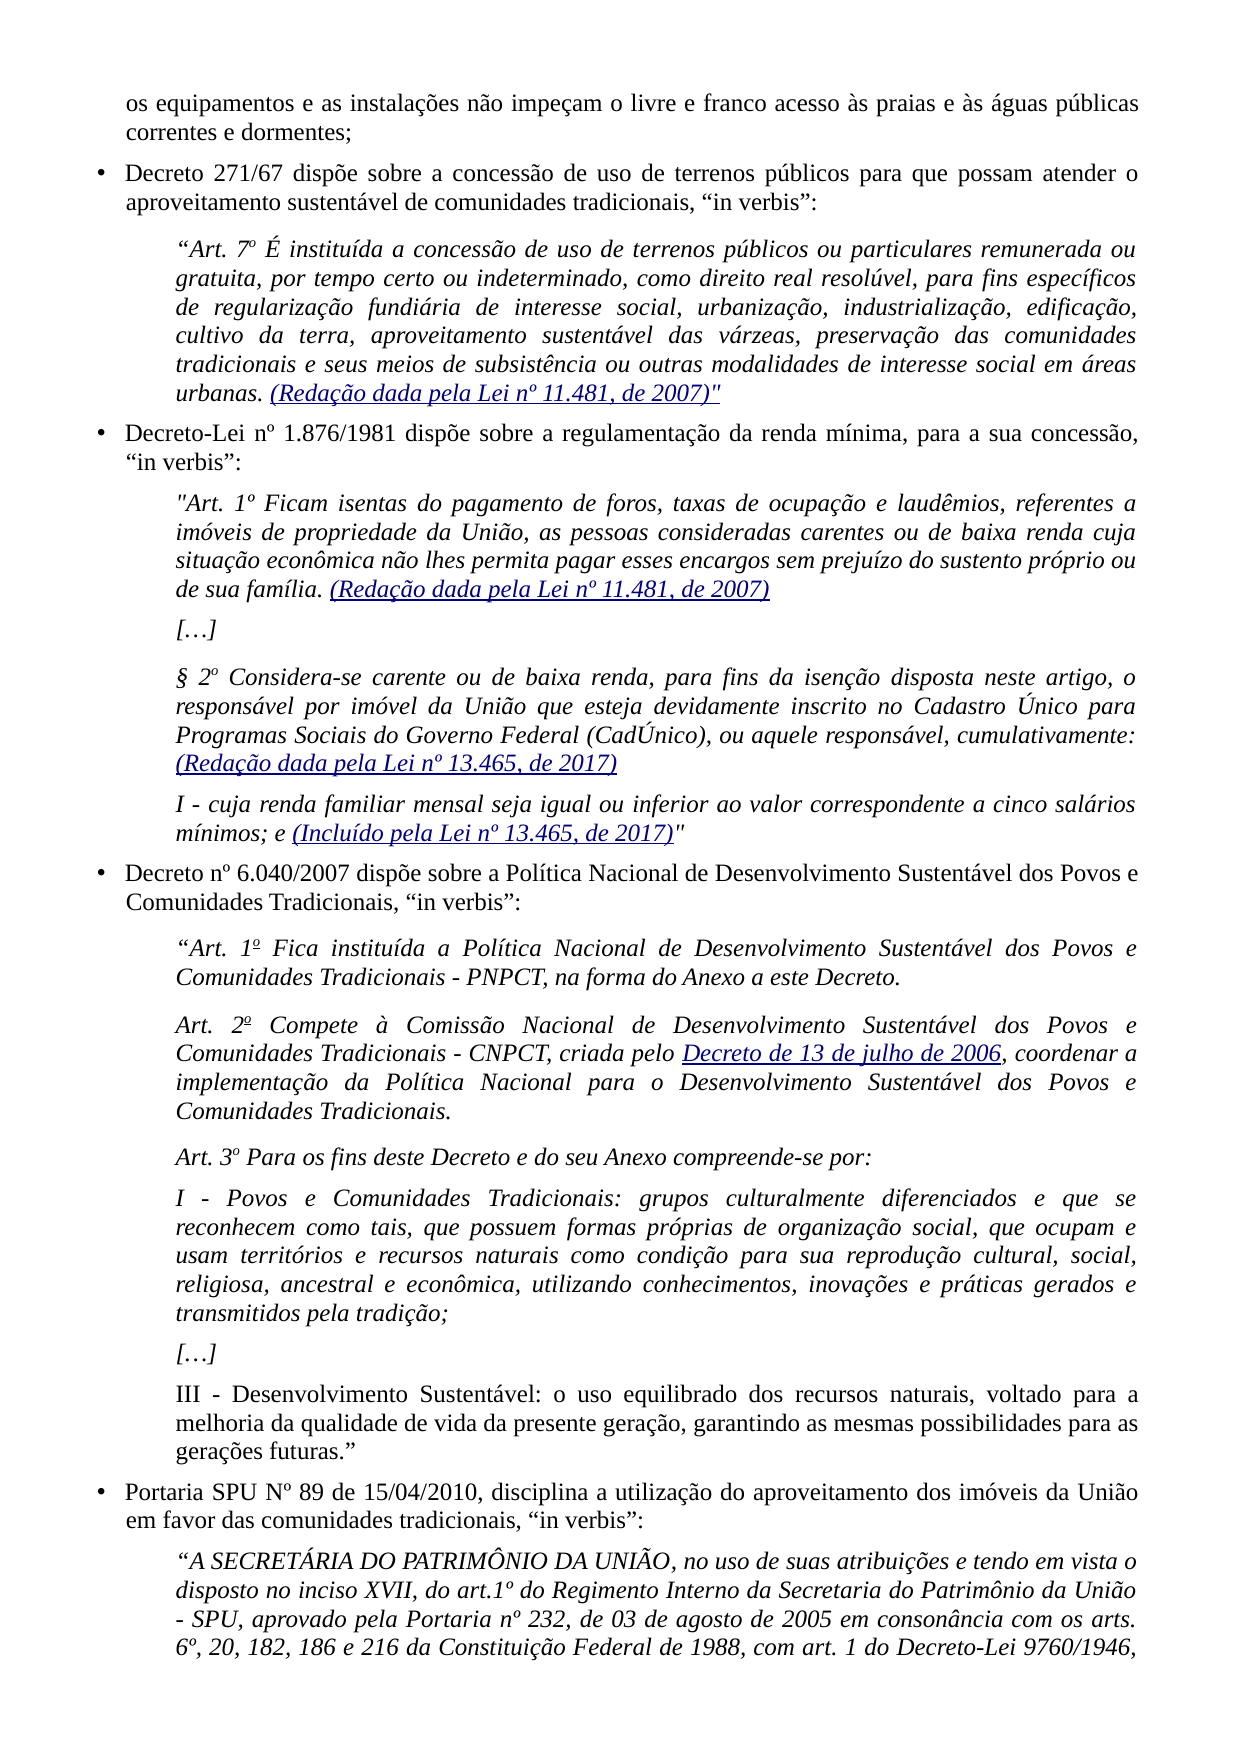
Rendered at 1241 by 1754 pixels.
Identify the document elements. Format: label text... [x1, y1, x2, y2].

list os equipamentos e as instalações não impeçam o livre e franco acesso às praias e às águas públicas correntes e dormentes; [97, 88, 1140, 146]
list Art. 3o Para os fins deste Decreto e do seu Anexo compreende-se por: [138, 1137, 1140, 1171]
list "Art. 1º Ficam isentas do pagamento de foros, taxas de ocupação e laudêmios, referentes a imóveis de propriedade da União, as pessoas consideradas carentes ou de baixa renda cuja situação econômica não lhes permita pagar esses encargos sem prejuízo do sustento próprio ou de sua família. (Redação dada pela Lei nº 11.481, de 2007) [138, 488, 1140, 603]
list I - Povos e Comunidades Tradicionais: grupos culturalmente diferenciados e que se reconhecem como tais, que possuem formas próprias de organização social, que ocupam e usam territórios e recursos naturais como condição para sua reprodução cultural, social, religiosa, ancestral e econômica, utilizando conhecimentos, inovações e práticas gerados e transmitidos pela tradição; [138, 1183, 1140, 1327]
list Decreto nº 6.040/2007 dispõe sobre a Política Nacional de Desenvolvimento Sustentável dos Povos e Comunidades Tradicionais, “in verbis”: [97, 858, 1140, 916]
list Art. 2o Compete à Comissão Nacional de Desenvolvimento Sustentável dos Povos e Comunidades Tradicionais - CNPCT, criada pelo Decreto de 13 de julho de 2006, coordenar a implementação da Política Nacional para o Desenvolvimento Sustentável dos Povos e Comunidades Tradicionais. [138, 1003, 1140, 1125]
list Decreto-Lei nº 1.876/1981 dispõe sobre a regulamentação da renda mínima, para a sua concessão, “in verbis”: [97, 418, 1140, 476]
list […] [138, 1338, 1140, 1367]
list “Art. 7o É instituída a concessão de uso de terrenos públicos ou particulares remunerada ou gratuita, por tempo certo ou indeterminado, como direito real resolúvel, para fins específicos de regularização fundiária de interesse social, urbanização, industrialização, edificação, cultivo da terra, aproveitamento sustentável das várzeas, preservação das comunidades tradicionais e seus meios de subsistência ou outras modalidades de interesse social em áreas urbanas. (Redação dada pela Lei nº 11.481, de 2007)" [138, 227, 1140, 407]
list III - Desenvolvimento Sustentável: o uso equilibrado dos recursos naturais, voltado para a melhoria da qualidade de vida da presente geração, garantindo as mesmas possibilidades para as gerações futuras.” [138, 1379, 1140, 1465]
list § 2o Considera-se carente ou de baixa renda, para fins da isenção disposta neste artigo, o responsável por imóvel da União que esteja devidamente inscrito no Cadastro Único para Programas Sociais do Governo Federal (CadÚnico), ou aquele responsável, cumulativamente: (Redação dada pela Lei nº 13.465, de 2017) [138, 655, 1140, 777]
list “A SECRETÁRIA DO PATRIMÔNIO DA UNIÃO, no uso de suas atribuições e tendo em vista o disposto no inciso XVII, do art.1º do Regimento Interno da Secretaria do Patrimônio da União - SPU, aprovado pela Portaria nº 232, de 03 de agosto de 2005 em consonância com os arts. 6º, 20, 182, 186 e 216 da Constituição Federal de 1988, com art. 1 do Decreto-Lei 9760/1946, [138, 1546, 1140, 1661]
list “Art. 1o Fica instituída a Política Nacional de Desenvolvimento Sustentável dos Povos e Comunidades Tradicionais - PNPCT, na forma do Anexo a este Decreto. [138, 928, 1140, 991]
list Portaria SPU Nº 89 de 15/04/2010, disciplina a utilização do aproveitamento dos imóveis da União em favor das comunidades tradicionais, “in verbis”: [97, 1477, 1140, 1534]
list […] [138, 614, 1140, 643]
list I - cuja renda familiar mensal seja igual ou inferior ao valor correspondente a cinco salários mínimos; e (Incluído pela Lei nº 13.465, de 2017)" [138, 789, 1140, 847]
list Decreto 271/67 dispõe sobre a concessão de uso de terrenos públicos para que possam atender o aproveitamento sustentável de comunidades tradicionais, “in verbis”: [97, 158, 1140, 215]
